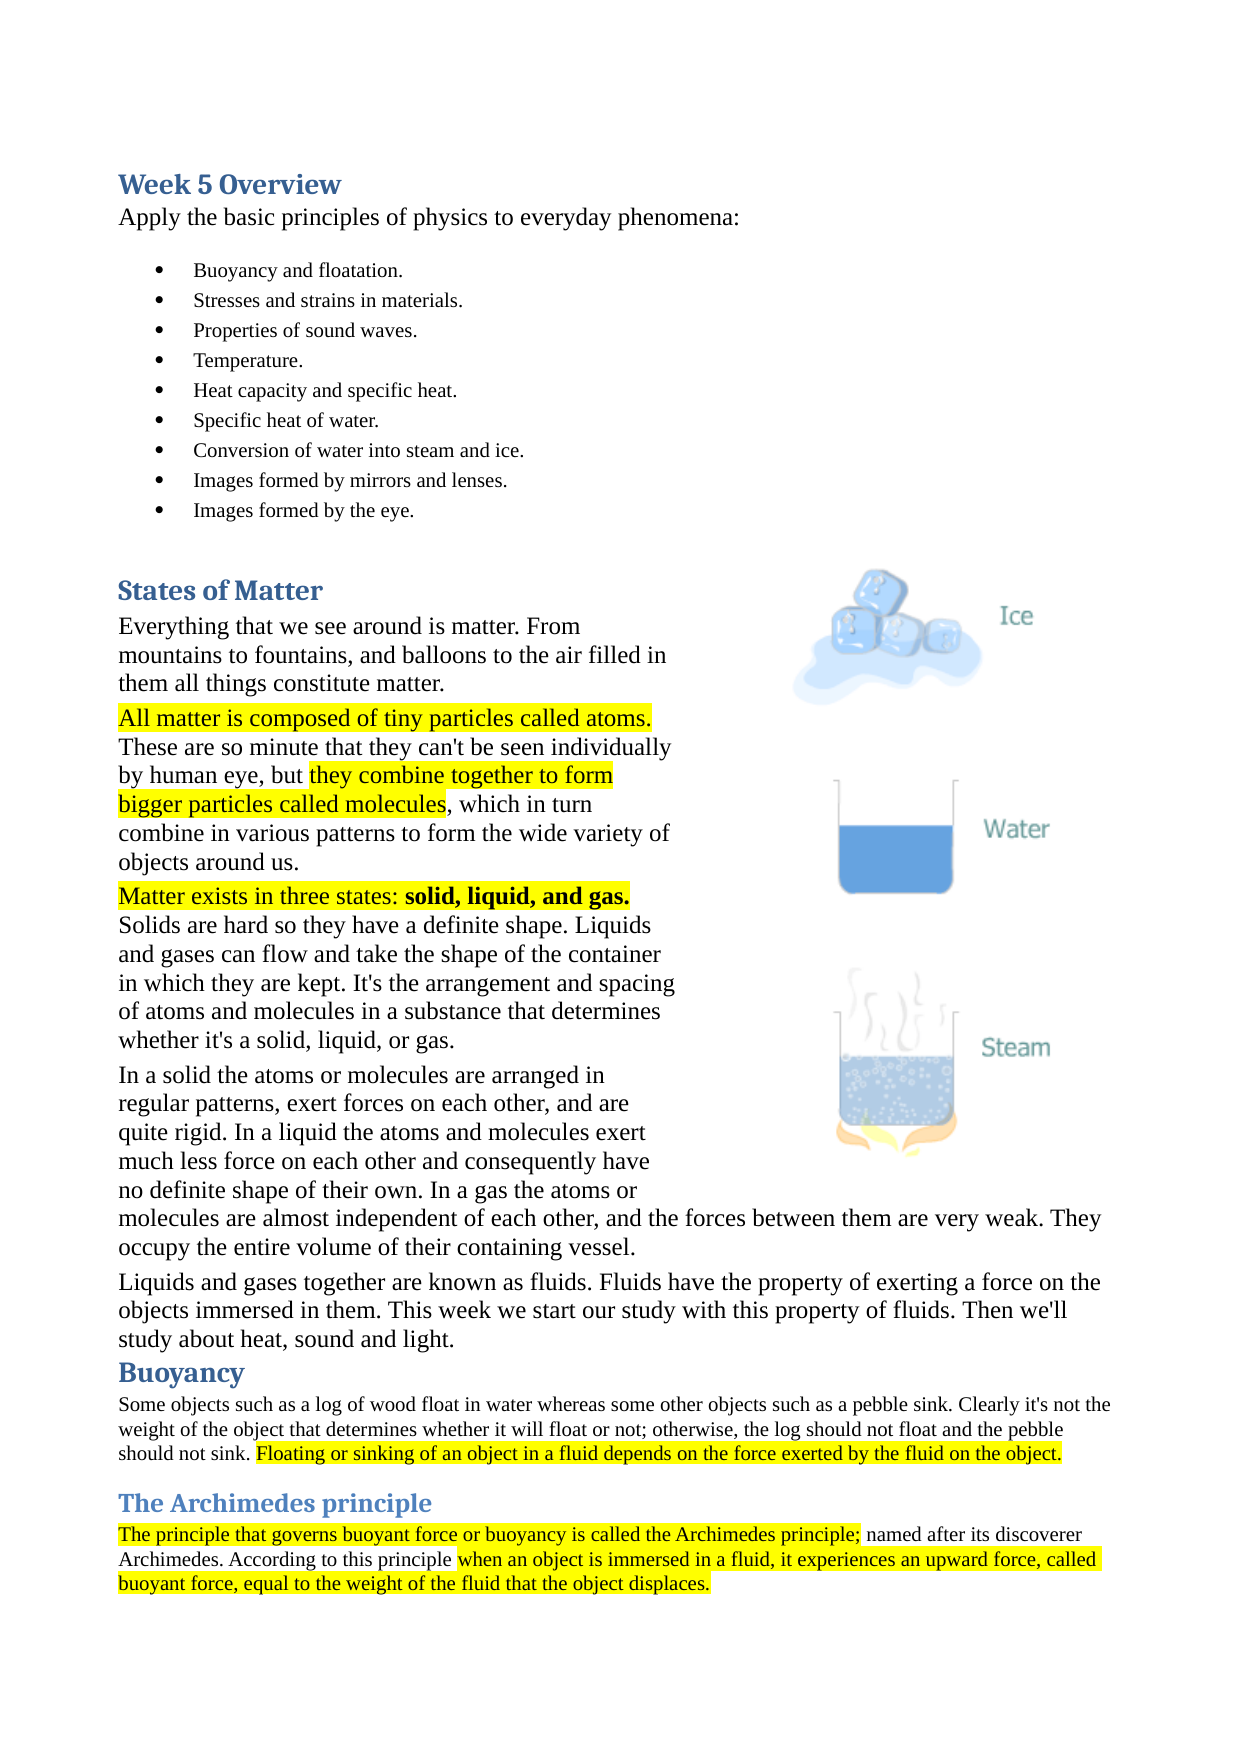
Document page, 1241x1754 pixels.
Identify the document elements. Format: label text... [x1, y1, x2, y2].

list Conversion of water into steam and ice. [156, 438, 1122, 462]
list Temperature. [156, 348, 1122, 372]
list Images formed by mirrors and lenses. [156, 468, 1122, 492]
list Buoyancy and floatation. [156, 258, 1122, 282]
text Liquids and gases together are known as fluids. Fluids have the property of exerting a force on the objects immersed in them. This week we start our study with this property of fluids. Then we'll study about heat, sound and light. [118, 1267, 1122, 1353]
text Everything that we see around is matter. From mountains to fountains, and balloons to the air filled in them all things constitute matter. [118, 611, 697, 697]
list Properties of sound waves. [156, 318, 1122, 342]
list Images formed by the eye. [156, 497, 1122, 522]
subtitle [1104, 574, 1122, 608]
text Matter exists in three states: solid, liquid, and gas. Solids are hard so they have a definite shape. Liquids and gases can flow and take the shape of the container in which they are kept. It's the arrangement and spacing of atoms and molecules in a substance that determines whether it's a solid, liquid, or gas. [118, 881, 697, 1054]
text All matter is composed of tiny particles called atoms. These are so minute that they can't be seen individually by human eye, but they combine together to form bigger particles called molecules, which in turn combine in various patterns to form the wide variety of objects around us. [118, 703, 697, 876]
subtitle Week 5 Overview [118, 168, 1122, 202]
subtitle The Archimedes principle [118, 1488, 1122, 1519]
subtitle Buoyancy [118, 1356, 1122, 1389]
text Apply the basic principles of physics to everyday phenomena: [118, 202, 1122, 230]
list Stresses and strains in materials. [156, 288, 1122, 312]
list Specific heat of water. [156, 408, 1122, 432]
text The principle that governs buoyant force or buoyancy is called the Archimedes principle; named after its discoverer Archimedes. According to this principle when an object is immersed in a fluid, it experiences an upward force, called buoyant force, equal to the weight of the fluid that the object displaces. [118, 1522, 1122, 1594]
picture [697, 550, 1104, 1176]
list Heat capacity and specific heat. [156, 378, 1122, 402]
text In a solid the atoms or molecules are arranged in regular patterns, exert forces on each other, and are quite rigid. In a liquid the atoms and molecules exert much less force on each other and consequently have no definite shape of their own. In a gas the atoms or molecules are almost independent of each other, and the forces between them are very weak. They occupy the entire volume of their containing vessel. [118, 1060, 1122, 1261]
subtitle States of Matter [118, 574, 697, 608]
text Some objects such as a log of wood float in water whereas some other objects such as a pebble sink. Clearly it's not the weight of the object that determines whether it will float or not; otherwise, the log should not float and the pebble should not sink. Floating or sinking of an object in a fluid depends on the force exerted by the fluid on the object. [118, 1392, 1122, 1464]
